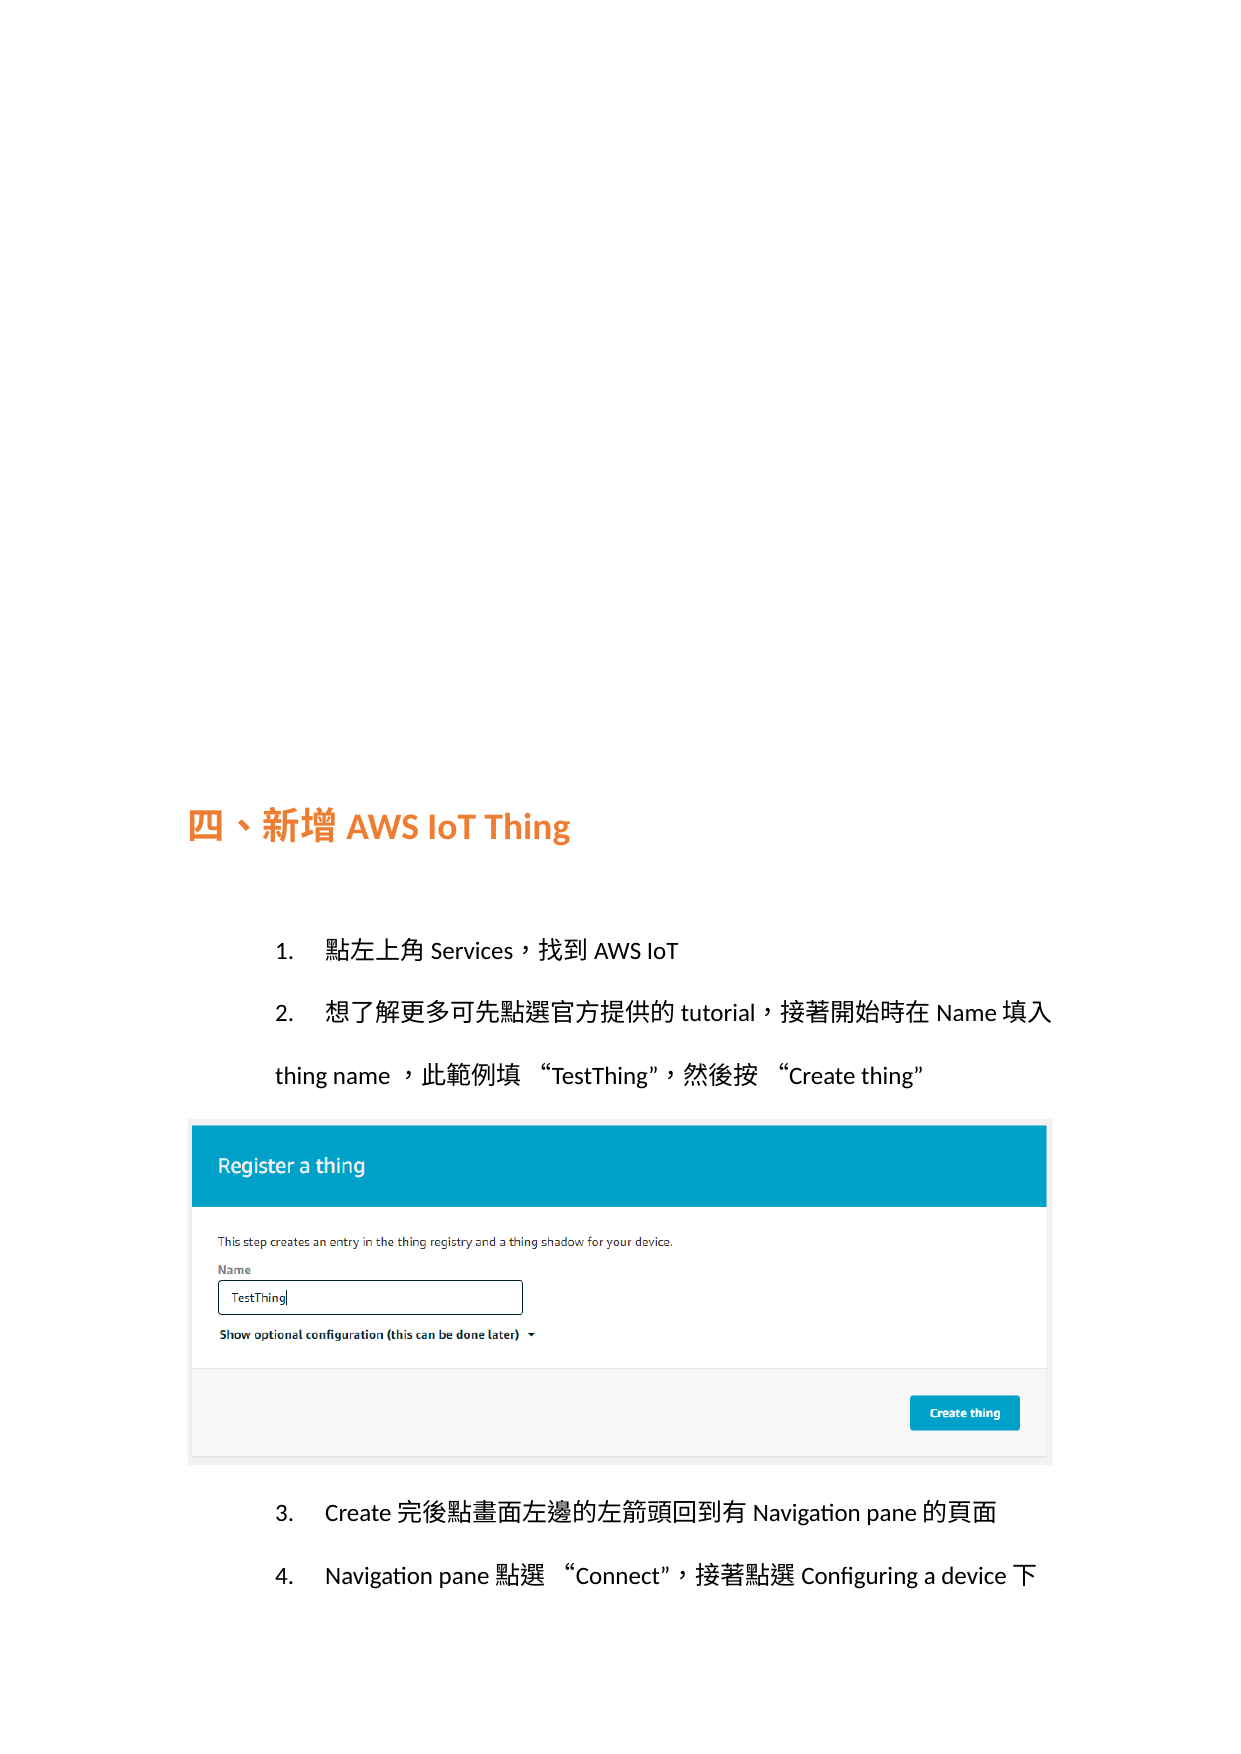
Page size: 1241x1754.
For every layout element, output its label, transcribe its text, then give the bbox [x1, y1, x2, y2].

list 想了解更多可先點選官方提供的 tutorial，接著開始時在 Name 填入 thing name ，此範例填 “TestThing”，然後按 “Create thing” [275, 969, 1053, 1094]
list 點左上角 Services，找到 AWS IoT [275, 907, 1053, 969]
list Create 完後點畫面左邊的左箭頭回到有 Navigation pane 的頁面 [275, 1469, 1053, 1532]
list Navigation pane 點選 “Connect”，接著點選 Configuring a device 下 [275, 1532, 1053, 1594]
text 四、新增 AWS IoT Thing [187, 782, 1053, 844]
